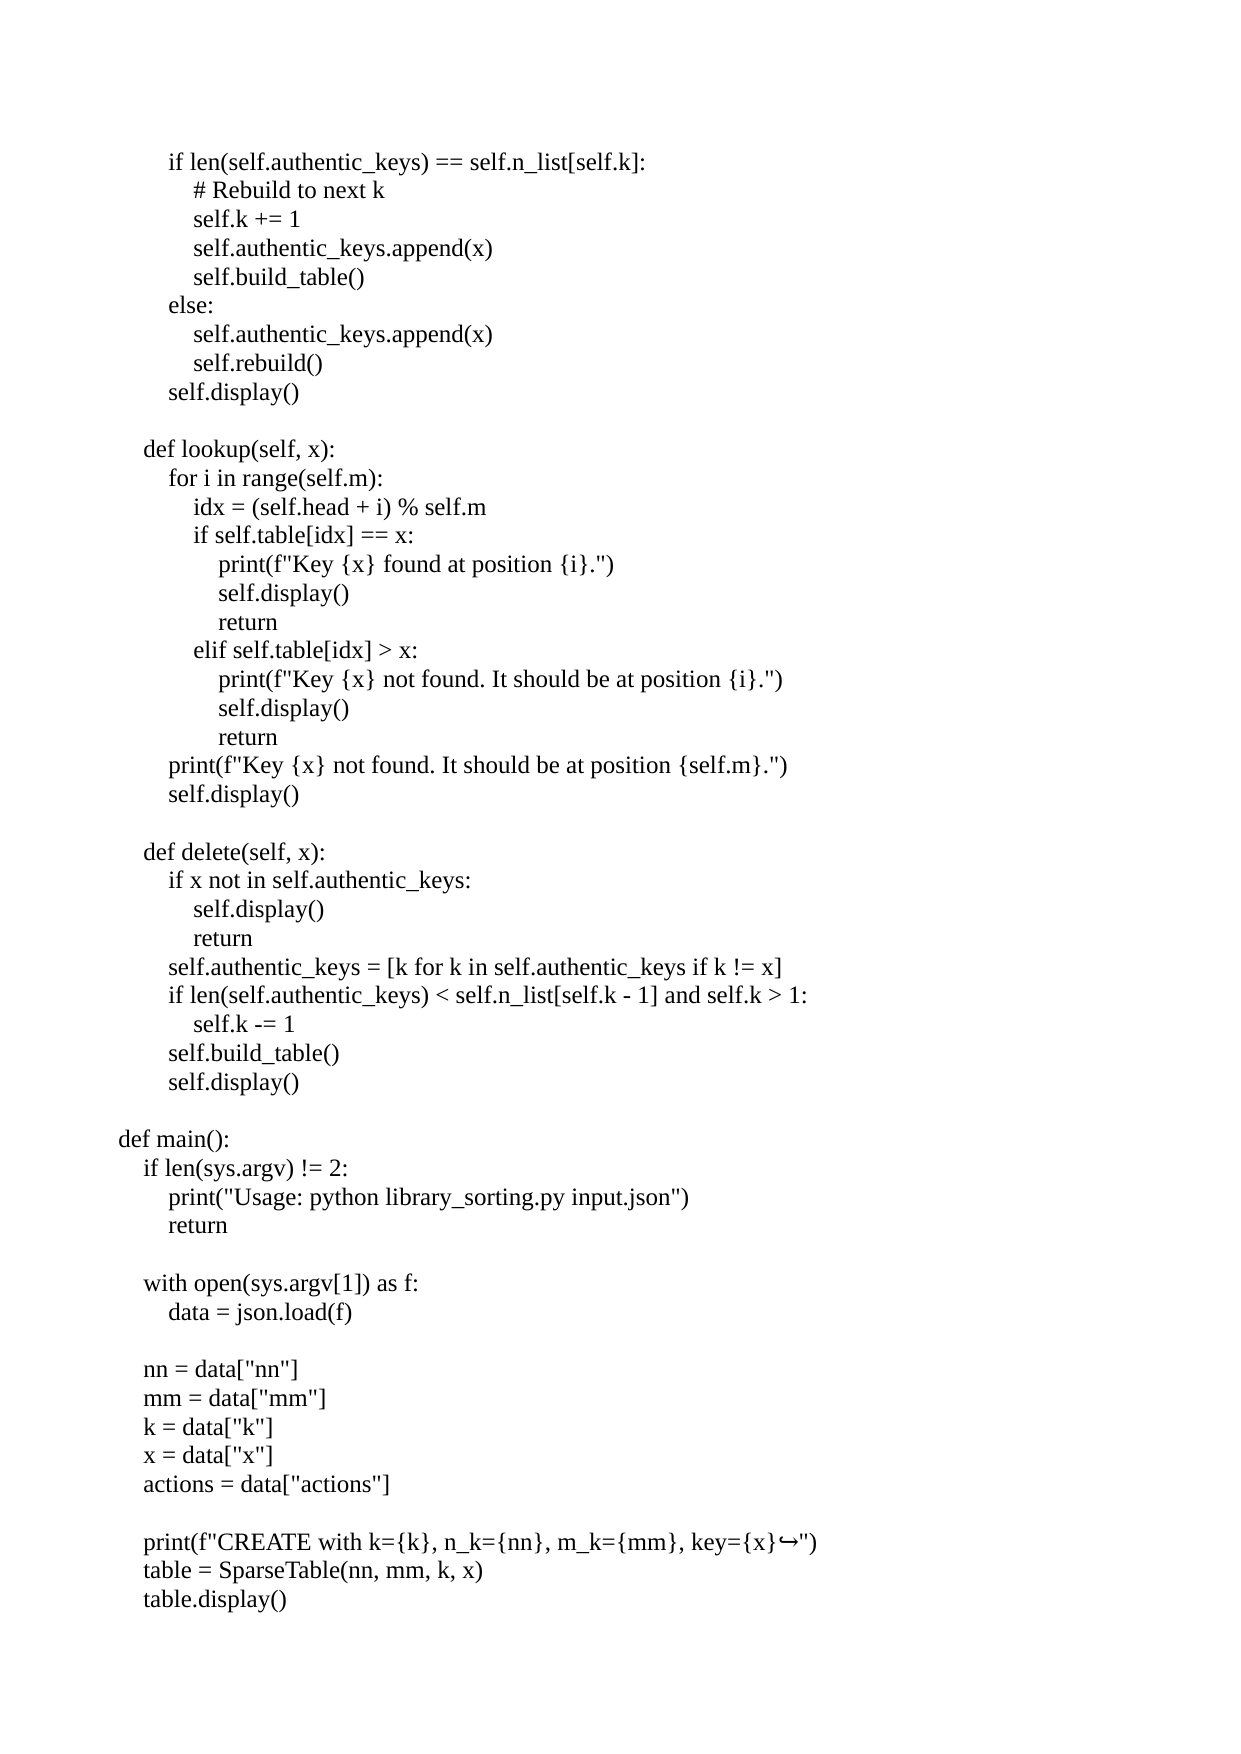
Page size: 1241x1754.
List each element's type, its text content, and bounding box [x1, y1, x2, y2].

text idx = (self.head + i) % self.m [118, 492, 1122, 521]
text elif self.table[idx] > x: [118, 636, 1122, 664]
text if len(self.authentic_keys) == self.n_list[self.k]: [118, 147, 1122, 176]
text actions = data["actions"] [118, 1469, 1122, 1498]
text self.rebuild() [118, 348, 1122, 377]
text self.authentic_keys.append(x) [118, 319, 1122, 348]
text self.build_table() [118, 1038, 1122, 1067]
text self.build_table() [118, 262, 1122, 291]
text self.authentic_keys.append(x) [118, 233, 1122, 262]
text table.display() [118, 1584, 1122, 1613]
text if len(sys.argv) != 2: [118, 1153, 1122, 1182]
text print(f"CREATE with k={k}, n_k={nn}, m_k={mm}, key={x}↪") [118, 1527, 1122, 1556]
text table = SparseTable(nn, mm, k, x) [118, 1556, 1122, 1584]
text for i in range(self.m): [118, 463, 1122, 492]
text self.display() [118, 578, 1122, 607]
text # Rebuild to next k [118, 176, 1122, 204]
text if self.table[idx] == x: [118, 521, 1122, 549]
text else: [118, 291, 1122, 319]
text k = data["k"] [118, 1412, 1122, 1441]
text x = data["x"] [118, 1441, 1122, 1469]
text mm = data["mm"] [118, 1383, 1122, 1412]
text print(f"Key {x} not found. It should be at position {i}.") [118, 664, 1122, 693]
text self.display() [118, 693, 1122, 722]
text data = json.load(f) [118, 1297, 1122, 1326]
text self.display() [118, 377, 1122, 406]
text print("Usage: python library_sorting.py input.json") [118, 1182, 1122, 1211]
text if x not in self.authentic_keys: [118, 866, 1122, 894]
text print(f"Key {x} not found. It should be at position {self.m}.") [118, 751, 1122, 779]
text def lookup(self, x): [118, 434, 1122, 463]
text self.authentic_keys = [k for k in self.authentic_keys if k != x] [118, 952, 1122, 981]
text print(f"Key {x} found at position {i}.") [118, 549, 1122, 578]
text nn = data["nn"] [118, 1354, 1122, 1383]
text return [118, 1211, 1122, 1239]
text return [118, 923, 1122, 952]
text return [118, 607, 1122, 636]
text def main(): [118, 1124, 1122, 1153]
text self.k -= 1 [118, 1009, 1122, 1038]
text return [118, 722, 1122, 751]
text self.display() [118, 1067, 1122, 1096]
text self.display() [118, 894, 1122, 923]
text self.k += 1 [118, 204, 1122, 233]
text def delete(self, x): [118, 837, 1122, 866]
text if len(self.authentic_keys) < self.n_list[self.k - 1] and self.k > 1: [118, 981, 1122, 1009]
text with open(sys.argv[1]) as f: [118, 1268, 1122, 1297]
text self.display() [118, 779, 1122, 808]
